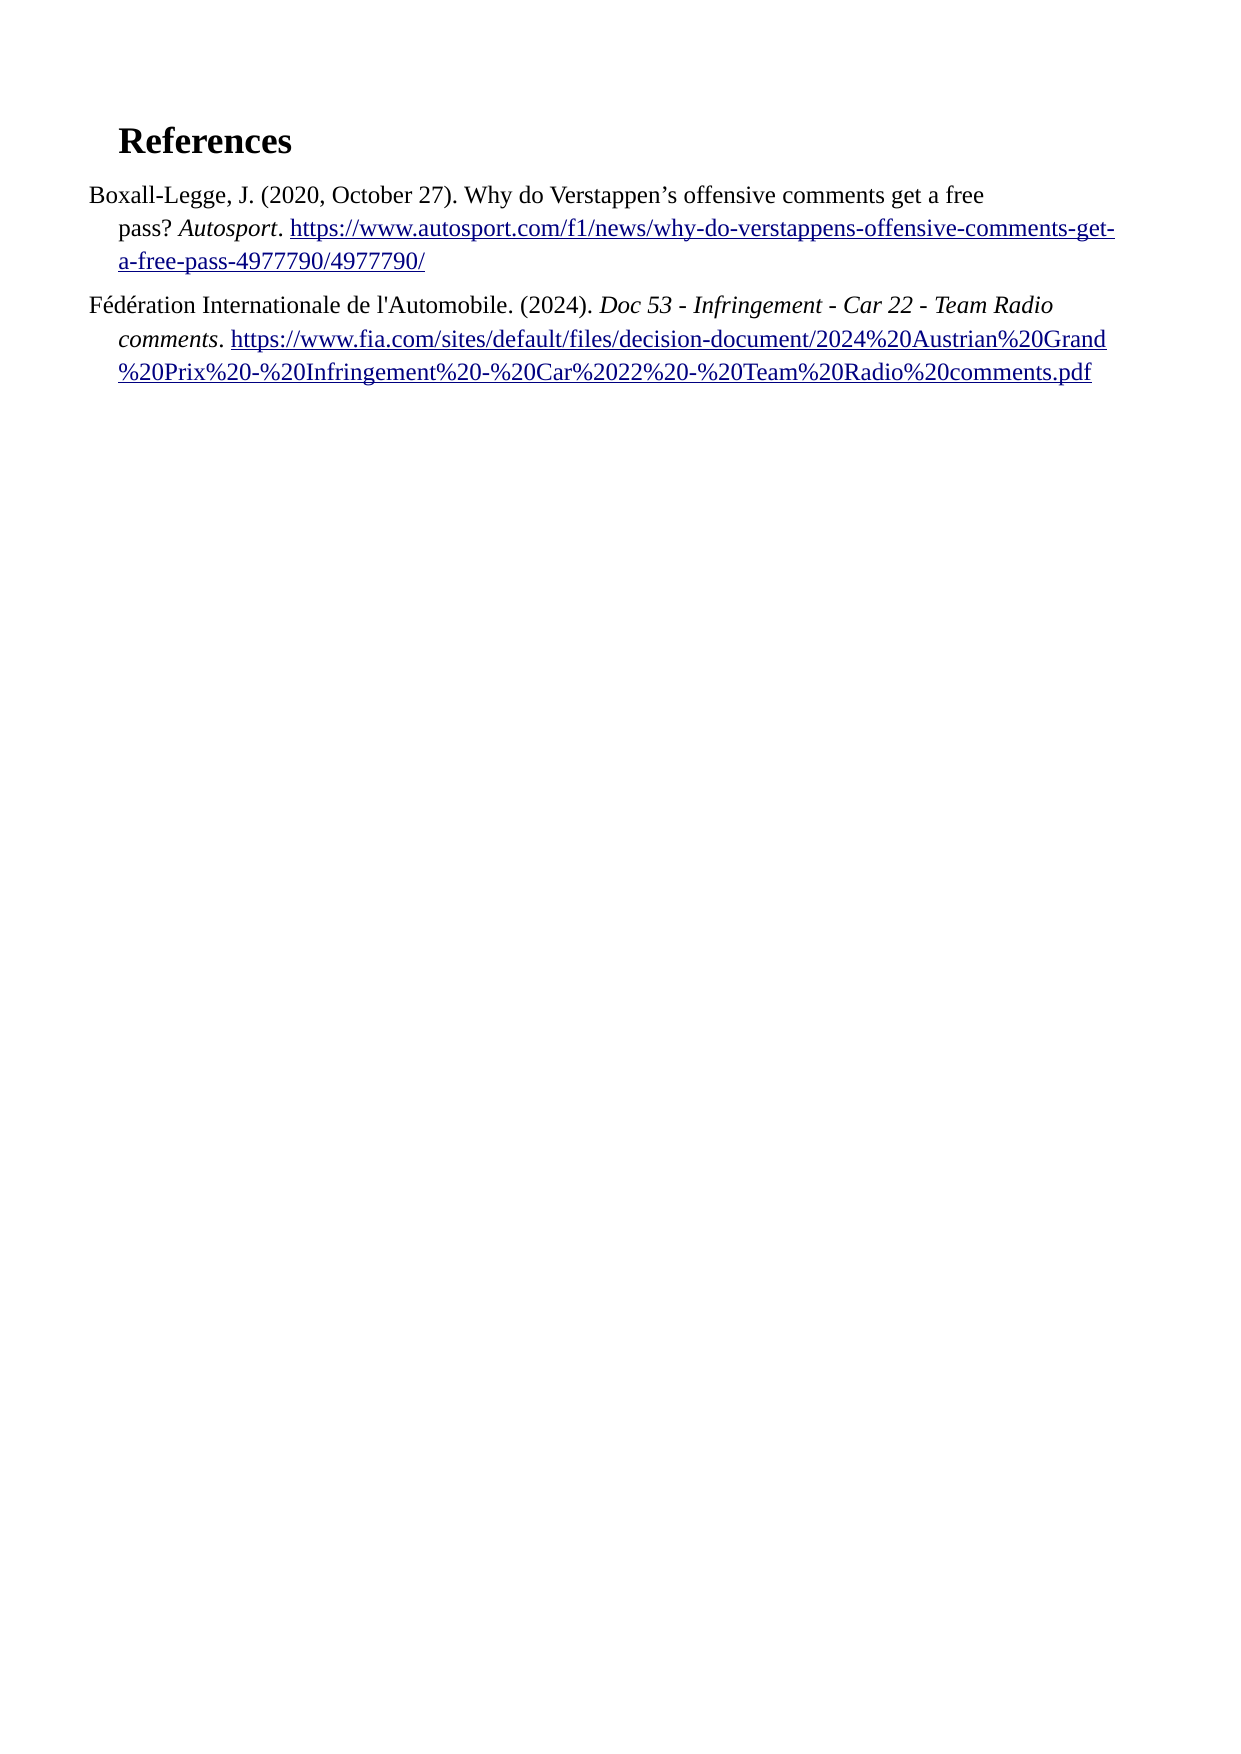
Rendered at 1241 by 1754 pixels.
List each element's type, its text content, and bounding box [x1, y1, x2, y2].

text Fédération Internationale de l'Automobile. (2024). Doc 53 - Infringement - Car 22 - Team Radio comments. https://www.fia.com/sites/default/files/decision-document/2024%20Austrian%20Grand%20Prix%20-%20Infringement%20-%20Car%2022%20-%20Team%20Radio%20comments.pdf [89, 291, 1122, 385]
text Boxall-Legge, J. (2020, October 27). Why do Verstappen’s offensive comments get a free pass? Autosport. https://www.autosport.com/f1/news/why-do-verstappens-offensive-comments-get-a-free-pass-4977790/4977790/ [89, 180, 1122, 274]
subtitle References [118, 118, 1122, 161]
